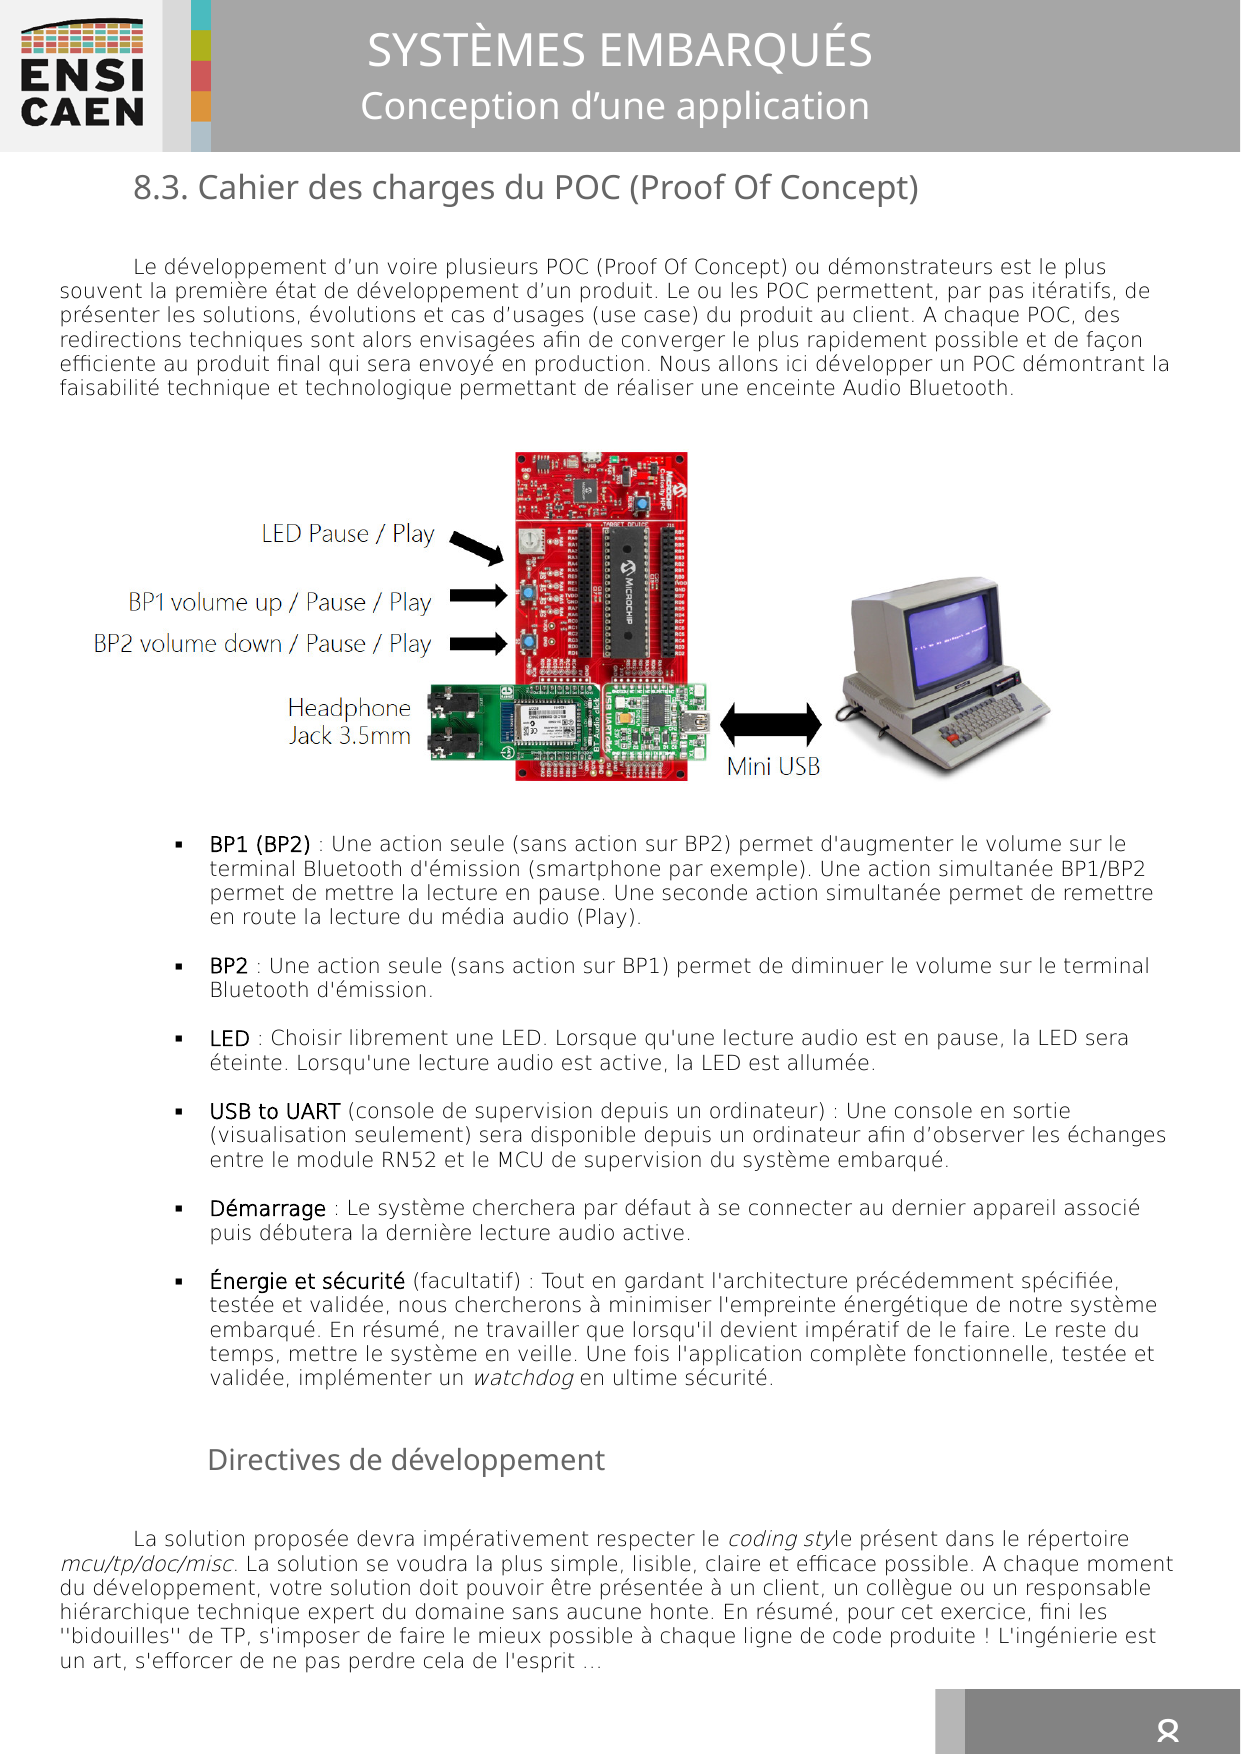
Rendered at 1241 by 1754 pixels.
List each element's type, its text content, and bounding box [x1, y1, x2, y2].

text Directives de développement [59, 1439, 1181, 1479]
list BP1 (BP2) : Une action seule (sans action sur BP2) permet d'augmenter le volume sur le terminal Bluetooth d'émission (smartphone par exemple). Une action simultanée BP1/BP2 permet de mettre la lecture en pause. Une seconde action simultanée permet de remettre en route la lecture du média audio (Play). [172, 832, 1181, 929]
picture [935, 1689, 1241, 1754]
list USB to UART (console de supervision depuis un ordinateur) : Une console en sortie (visualisation seulement) sera disponible depuis un ordinateur afin d’observer les échanges entre le module RN52 et le MCU de supervision du système embarqué. [172, 1099, 1181, 1172]
picture [59, 449, 1092, 784]
list BP2 : Une action seule (sans action sur BP1) permet de diminuer le volume sur le terminal Bluetooth d'émission. [172, 954, 1181, 1002]
text La solution proposée devra impérativement respecter le coding style présent dans le répertoire mcu/tp/doc/misc. La solution se voudra la plus simple, lisible, claire et efficace possible. A chaque moment du développement, votre solution doit pouvoir être présentée à un client, un collègue ou un responsable hiérarchique technique expert du domaine sans aucune honte. En résumé, pour cet exercice, fini les ''bidouilles'' de TP, s'imposer de faire le mieux possible à chaque ligne de code produite ! L'ingénierie est un art, s'efforcer de ne pas perdre cela de l'esprit … [59, 1527, 1181, 1673]
text 8.3. Cahier des charges du POC (Proof Of Concept) [59, 164, 1181, 209]
list Démarrage : Le système cherchera par défaut à se connecter au dernier appareil associé puis débutera la dernière lecture audio active. [172, 1196, 1181, 1245]
picture [0, 0, 1241, 152]
text Le développement d’un voire plusieurs POC (Proof Of Concept) ou démonstrateurs est le plus souvent la première état de développement d’un produit. Le ou les POC permettent, par pas itératifs, de présenter les solutions, évolutions et cas d’usages (use case) du produit au client. A chaque POC, des redirections techniques sont alors envisagées afin de converger le plus rapidement possible et de façon efficiente au produit final qui sera envoyé en production. Nous allons ici développer un POC démontrant la faisabilité technique et technologique permettant de réaliser une enceinte Audio Bluetooth. [59, 255, 1181, 401]
list Énergie et sécurité (facultatif) : Tout en gardant l'architecture précédemment spécifiée, testée et validée, nous chercherons à minimiser l'empreinte énergétique de notre système embarqué. En résumé, ne travailler que lorsqu'il devient impératif de le faire. Le reste du temps, mettre le système en veille. Une fois l'application complète fonctionnelle, testée et validée, implémenter un watchdog en ultime sécurité. [172, 1269, 1181, 1391]
list LED : Choisir librement une LED. Lorsque qu'une lecture audio est en pause, la LED sera éteinte. Lorsqu'une lecture audio est active, la LED est allumée. [172, 1026, 1181, 1075]
